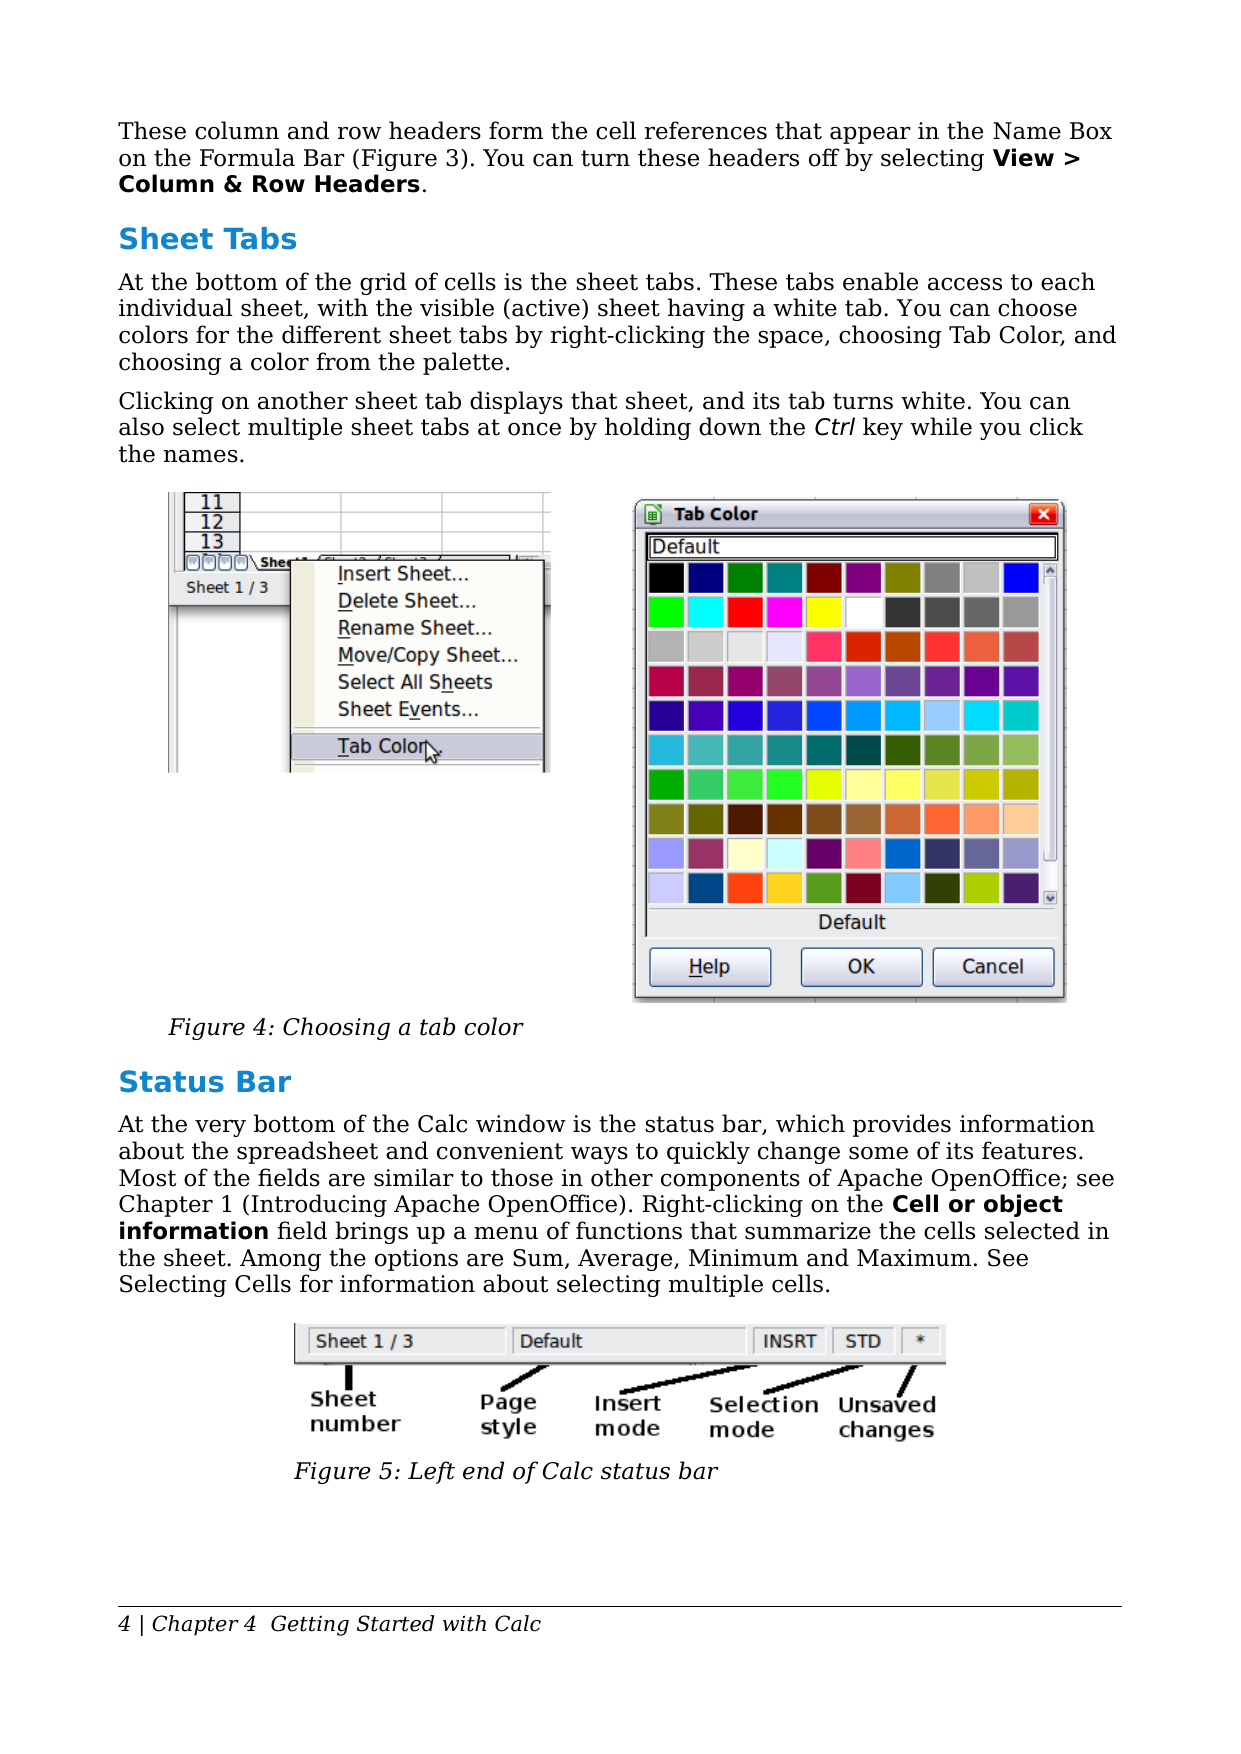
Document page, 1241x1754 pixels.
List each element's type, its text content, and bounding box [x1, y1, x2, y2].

text At the bottom of the grid of cells is the sheet tabs. These tabs enable access to each individual sheet, with the visible (active) sheet having a white tab. You can choose colors for the different sheet tabs by right-clicking the space, choosing Tab Color, and choosing a color from the palette. [118, 269, 1122, 375]
text Figure 4: Choosing a tab color [168, 1014, 1072, 1041]
text Clicking on another sheet tab displays that sheet, and its tab turns white. You can also select multiple sheet tabs at once by holding down the Ctrl key while you click the names. [118, 388, 1122, 468]
text These column and row headers form the cell references that appear in the Name Box on the Formula Bar (Figure 3). You can turn these headers off by selecting View > Column & Row Headers. [118, 118, 1122, 198]
subtitle Status Bar [118, 1065, 1122, 1099]
text Figure 5: Left end of Calc status bar [294, 1458, 946, 1485]
subtitle Sheet Tabs [118, 222, 1122, 256]
picture [294, 1323, 947, 1452]
text At the very bottom of the Calc window is the status bar, which provides information about the spreadsheet and convenient ways to quickly change some of its features. Most of the fields are similar to those in other components of Apache OpenOffice; see Chapter 1 (Introducing Apache OpenOffice). Right-clicking on the Cell or object information field brings up a menu of functions that summarize the cells selected in the sheet. Among the options are Sum, Average, Minimum and Maximum. See Selecting Cells for information about selecting multiple cells. [118, 1112, 1122, 1298]
picture [168, 492, 1072, 1008]
